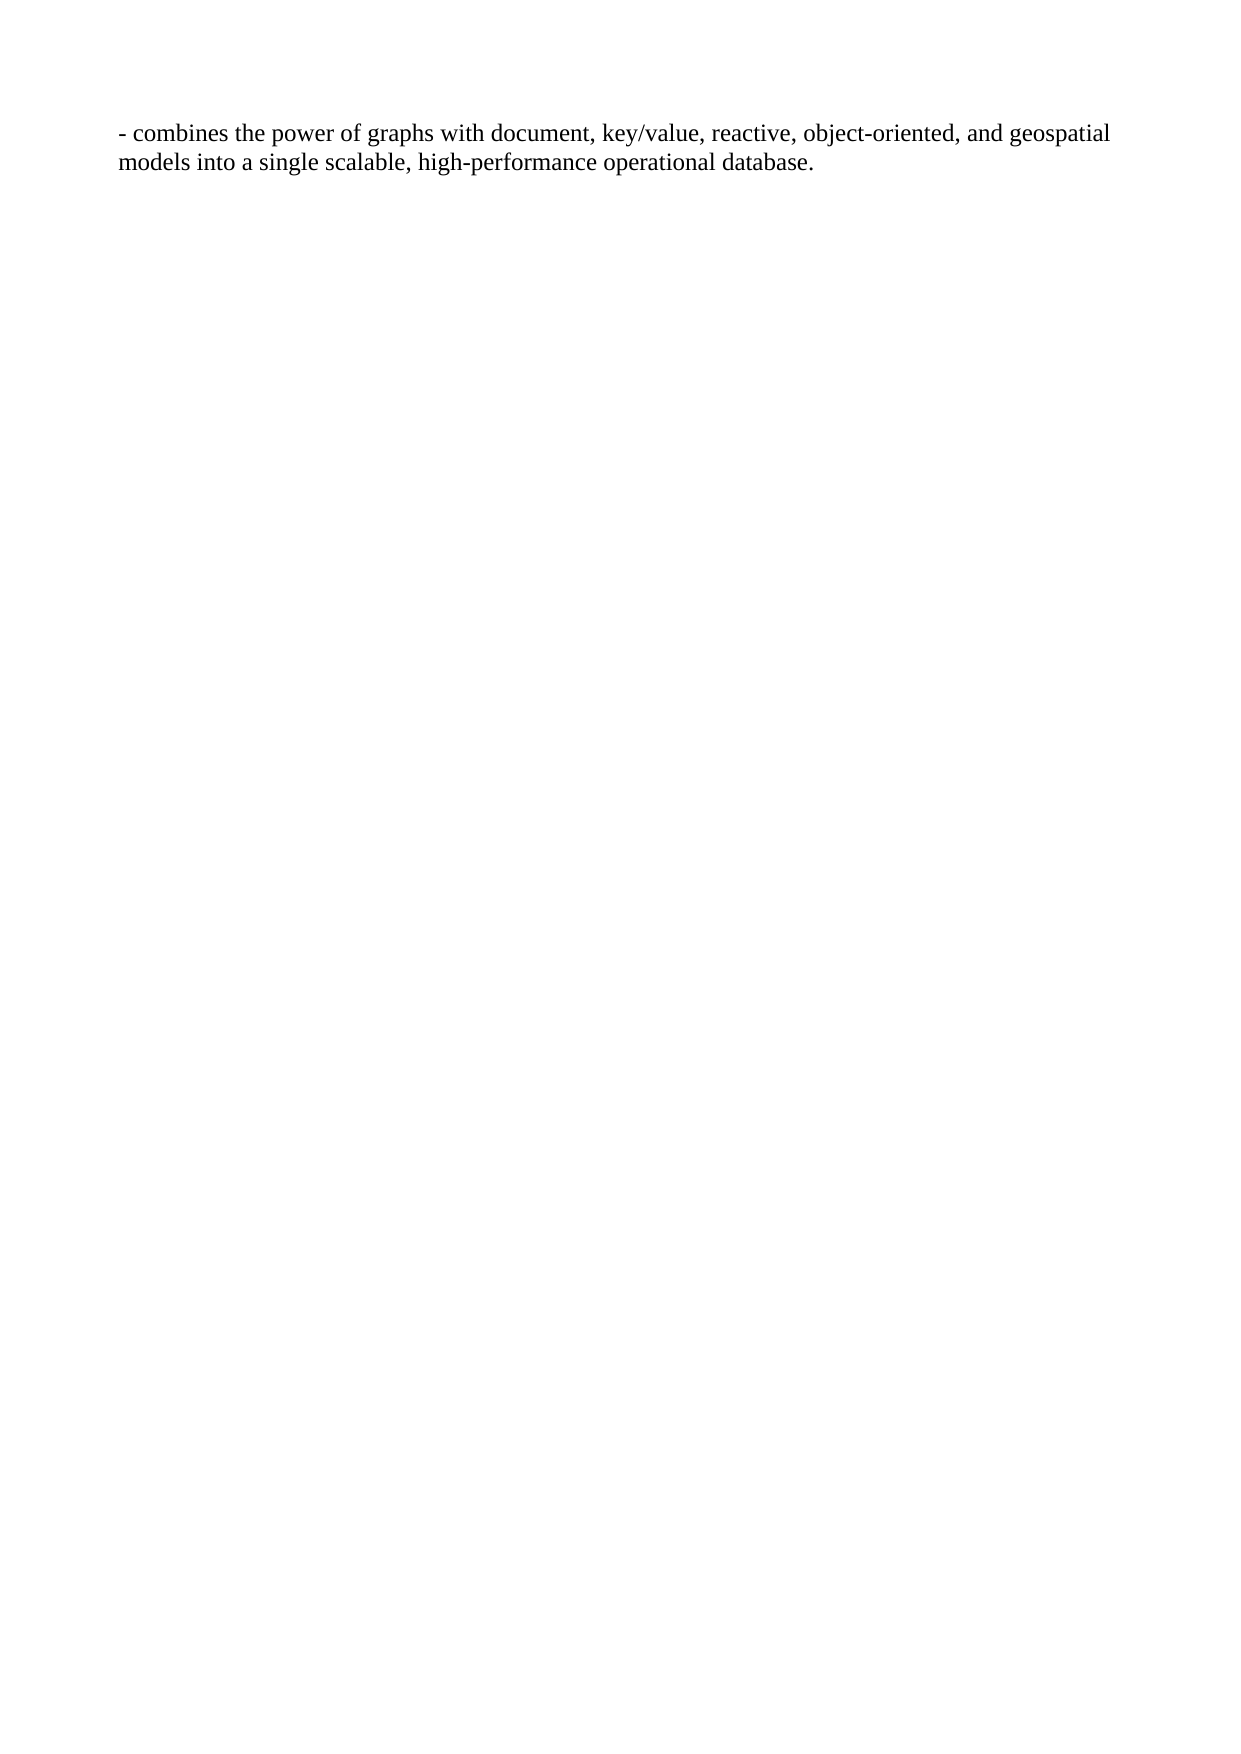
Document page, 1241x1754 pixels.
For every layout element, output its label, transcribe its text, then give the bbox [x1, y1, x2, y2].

text - combines the power of graphs with document, key/value, reactive, object-oriented, and geospatial models into a single scalable, high-performance operational database. [118, 118, 1122, 176]
